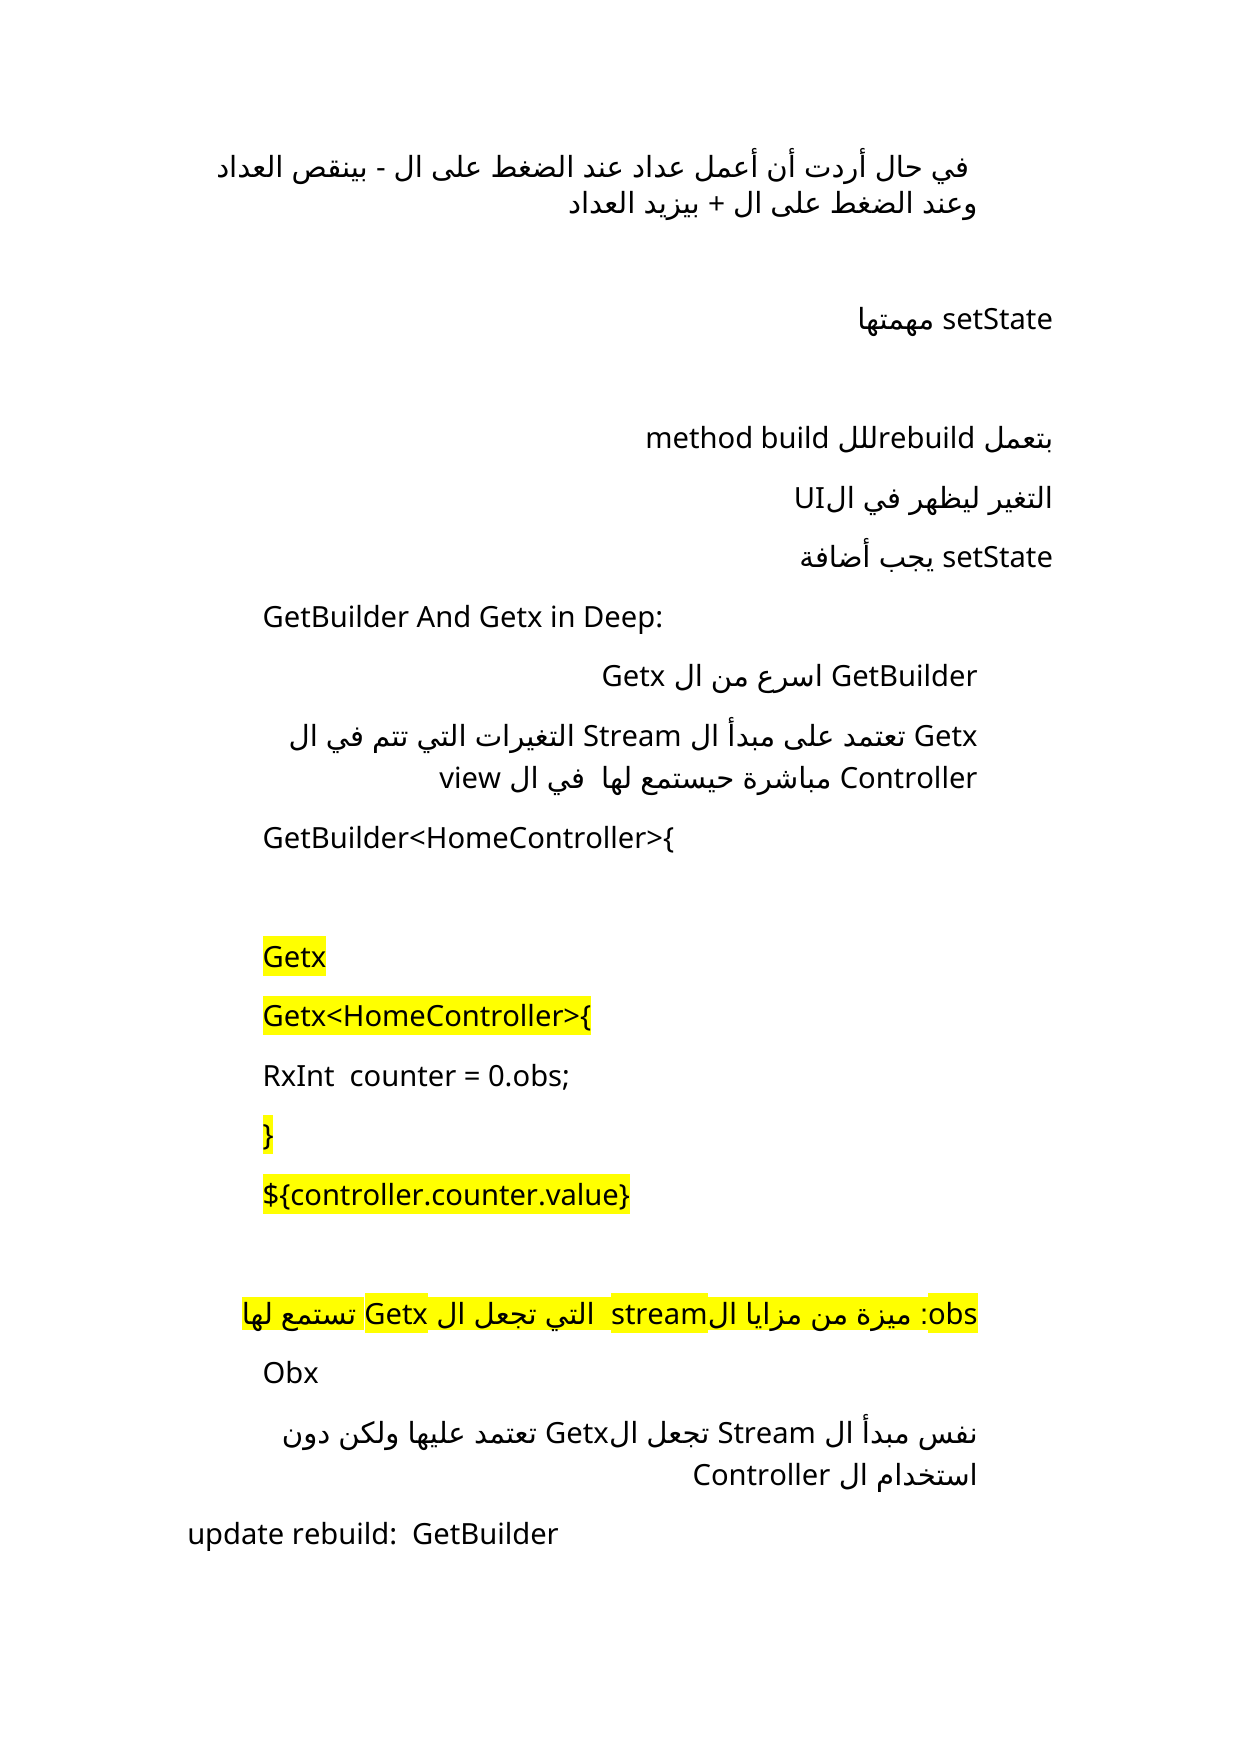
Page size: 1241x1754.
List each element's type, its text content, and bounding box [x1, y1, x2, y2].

text UIالتغير ليظهر في ال [262, 477, 1053, 517]
text RxInt counter = 0.obs; [262, 1055, 1053, 1095]
text في حال أردت أن أعمل عداد عند الضغط على ال - بينقص العداد وعند الضغط على ال + بيزيد العداد [187, 150, 978, 220]
text نفس مبدأ ال Stream تجعل الGetx تعتمد عليها ولكن دون استخدام ال Controller [187, 1412, 978, 1494]
text update rebuild: GetBuilder [187, 1514, 978, 1553]
text method build لللrebuild بتعمل [262, 417, 1053, 457]
text ${controller.counter.value} [262, 1174, 1053, 1214]
text يجب أضافة setState [187, 536, 1053, 576]
text Getx تعتمد على مبدأ ال Stream التغيرات التي تتم في ال Controller مباشرة حيستمع لها في ال view [187, 715, 978, 797]
text GetBuilder<HomeController>{ [262, 817, 1053, 857]
text Getx [262, 936, 1053, 976]
text Obx [262, 1352, 1053, 1392]
text } [262, 1114, 1053, 1154]
text Getx<HomeController>{ [262, 996, 1053, 1035]
text مهمتها setState [262, 298, 1053, 338]
text GetBuilder And Getx in Deep: [262, 596, 1053, 636]
text obs: ميزة من مزايا الstream التي تجعل ال Getx تستمع لها [187, 1293, 978, 1333]
text GetBuilder اسرع من ال Getx [187, 655, 978, 695]
